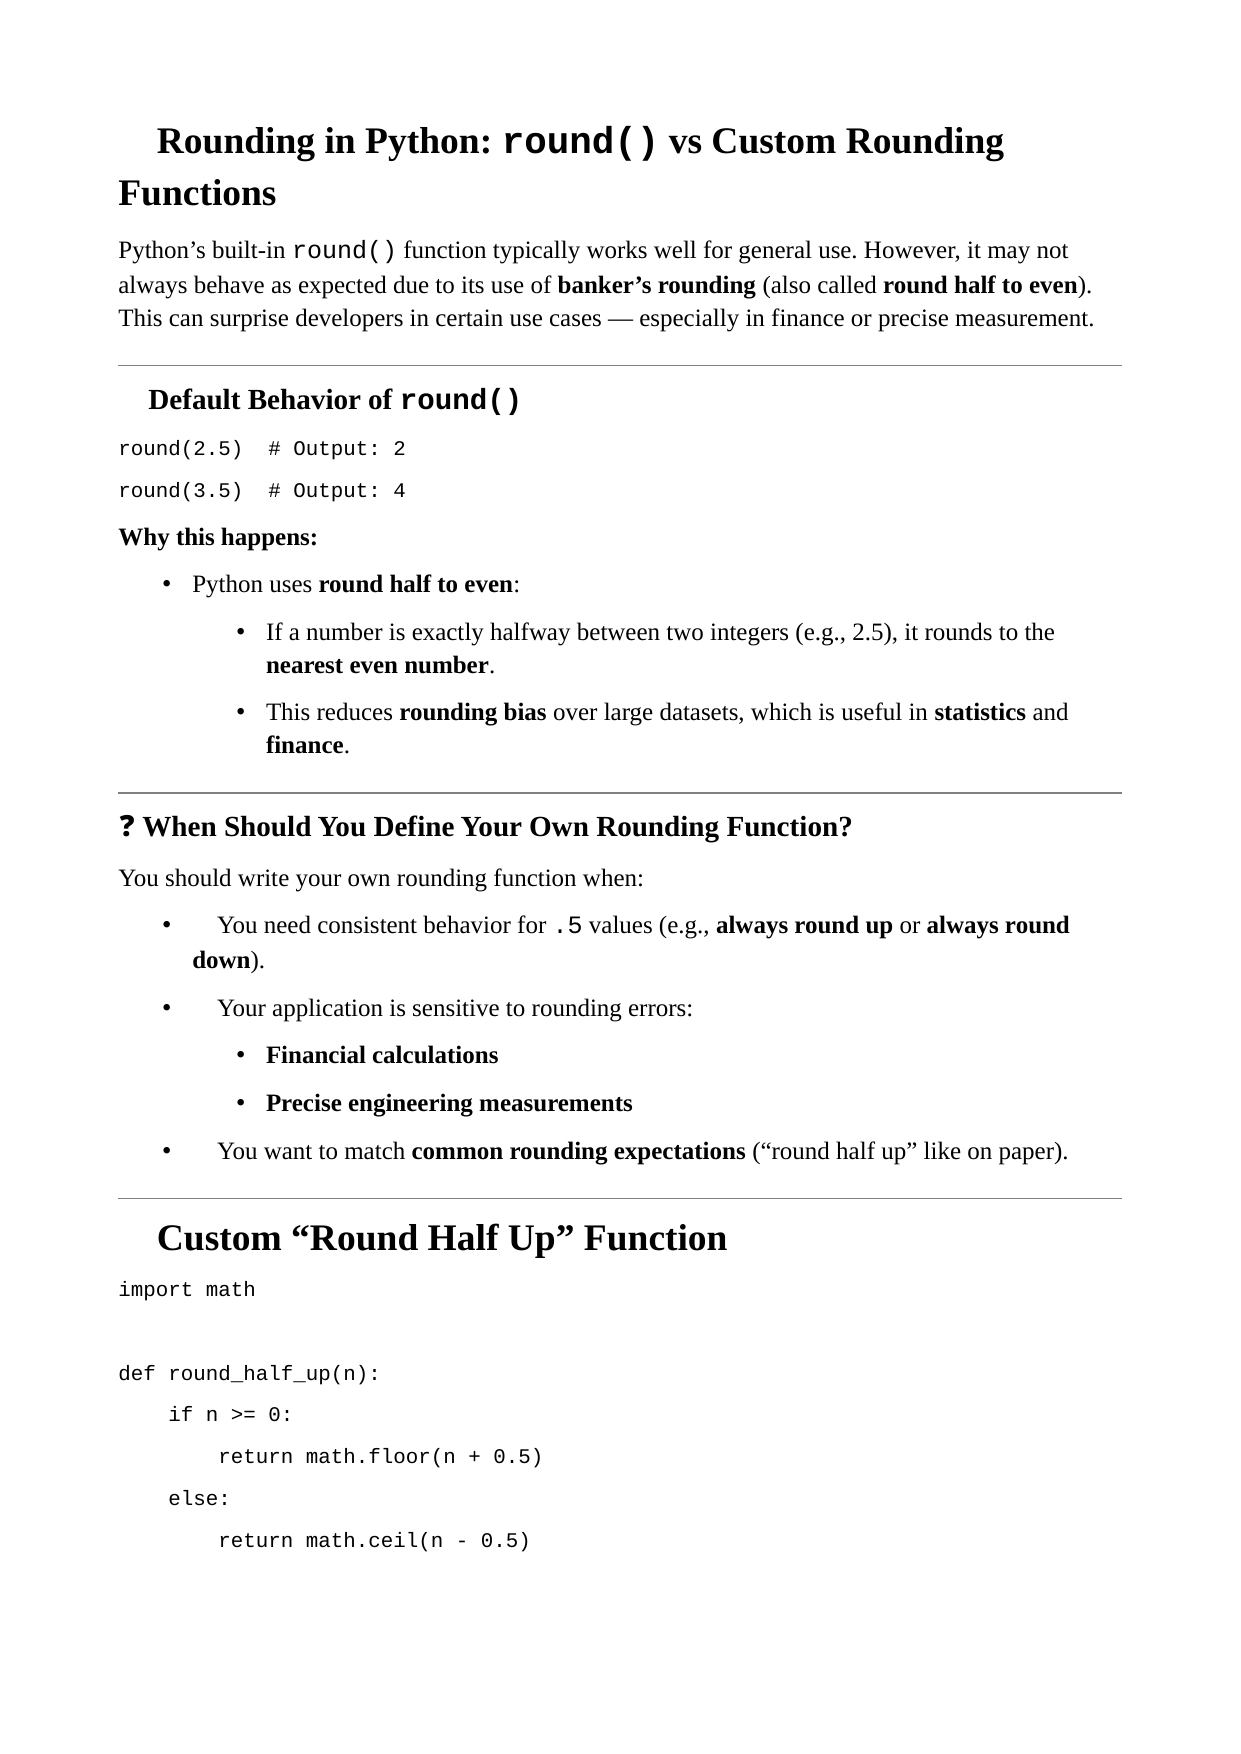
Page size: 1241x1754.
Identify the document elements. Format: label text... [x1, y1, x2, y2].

text else: [118, 1488, 1122, 1512]
text round(3.5) # Output: 4 [118, 480, 1122, 503]
text Python’s built-in round() function typically works well for general use. However, it may not always behave as expected due to its use of banker’s rounding (also called round half to even). This can surprise developers in certain use cases — especially in finance or precise measurement. [118, 235, 1122, 332]
text import math [118, 1279, 1122, 1303]
text round(2.5) # Output: 2 [118, 438, 1122, 462]
subtitle 🧠 Default Behavior of round() [118, 382, 1122, 418]
subtitle 🔢 Rounding in Python: round() vs Custom Rounding Functions [118, 118, 1122, 214]
text return math.ceil(n - 0.5) [118, 1530, 1122, 1553]
subtitle ✅ Custom “Round Half Up” Function [118, 1215, 1122, 1258]
list ✅ You want to match common rounding expectations (“round half up” like on paper). [162, 1136, 1122, 1164]
text You should write your own rounding function when: [118, 863, 1122, 891]
text return math.floor(n + 0.5) [118, 1446, 1122, 1470]
list Python uses round half to even: [162, 569, 1122, 598]
subtitle ❓ When Should You Define Your Own Rounding Function? [118, 809, 1122, 843]
text def round_half_up(n): [118, 1363, 1122, 1386]
text if n >= 0: [118, 1404, 1122, 1428]
list This reduces rounding bias over large datasets, which is useful in statistics and finance. [236, 697, 1122, 759]
list ✅ Your application is sensitive to rounding errors: [162, 993, 1122, 1022]
list Precise engineering measurements [236, 1088, 1122, 1117]
list If a number is exactly halfway between two integers (e.g., 2.5), it rounds to the nearest even number. [236, 617, 1122, 679]
text Why this happens: [118, 522, 1122, 550]
list Financial calculations [236, 1041, 1122, 1069]
list ✅ You need consistent behavior for .5 values (e.g., always round up or always round down). [162, 910, 1122, 974]
